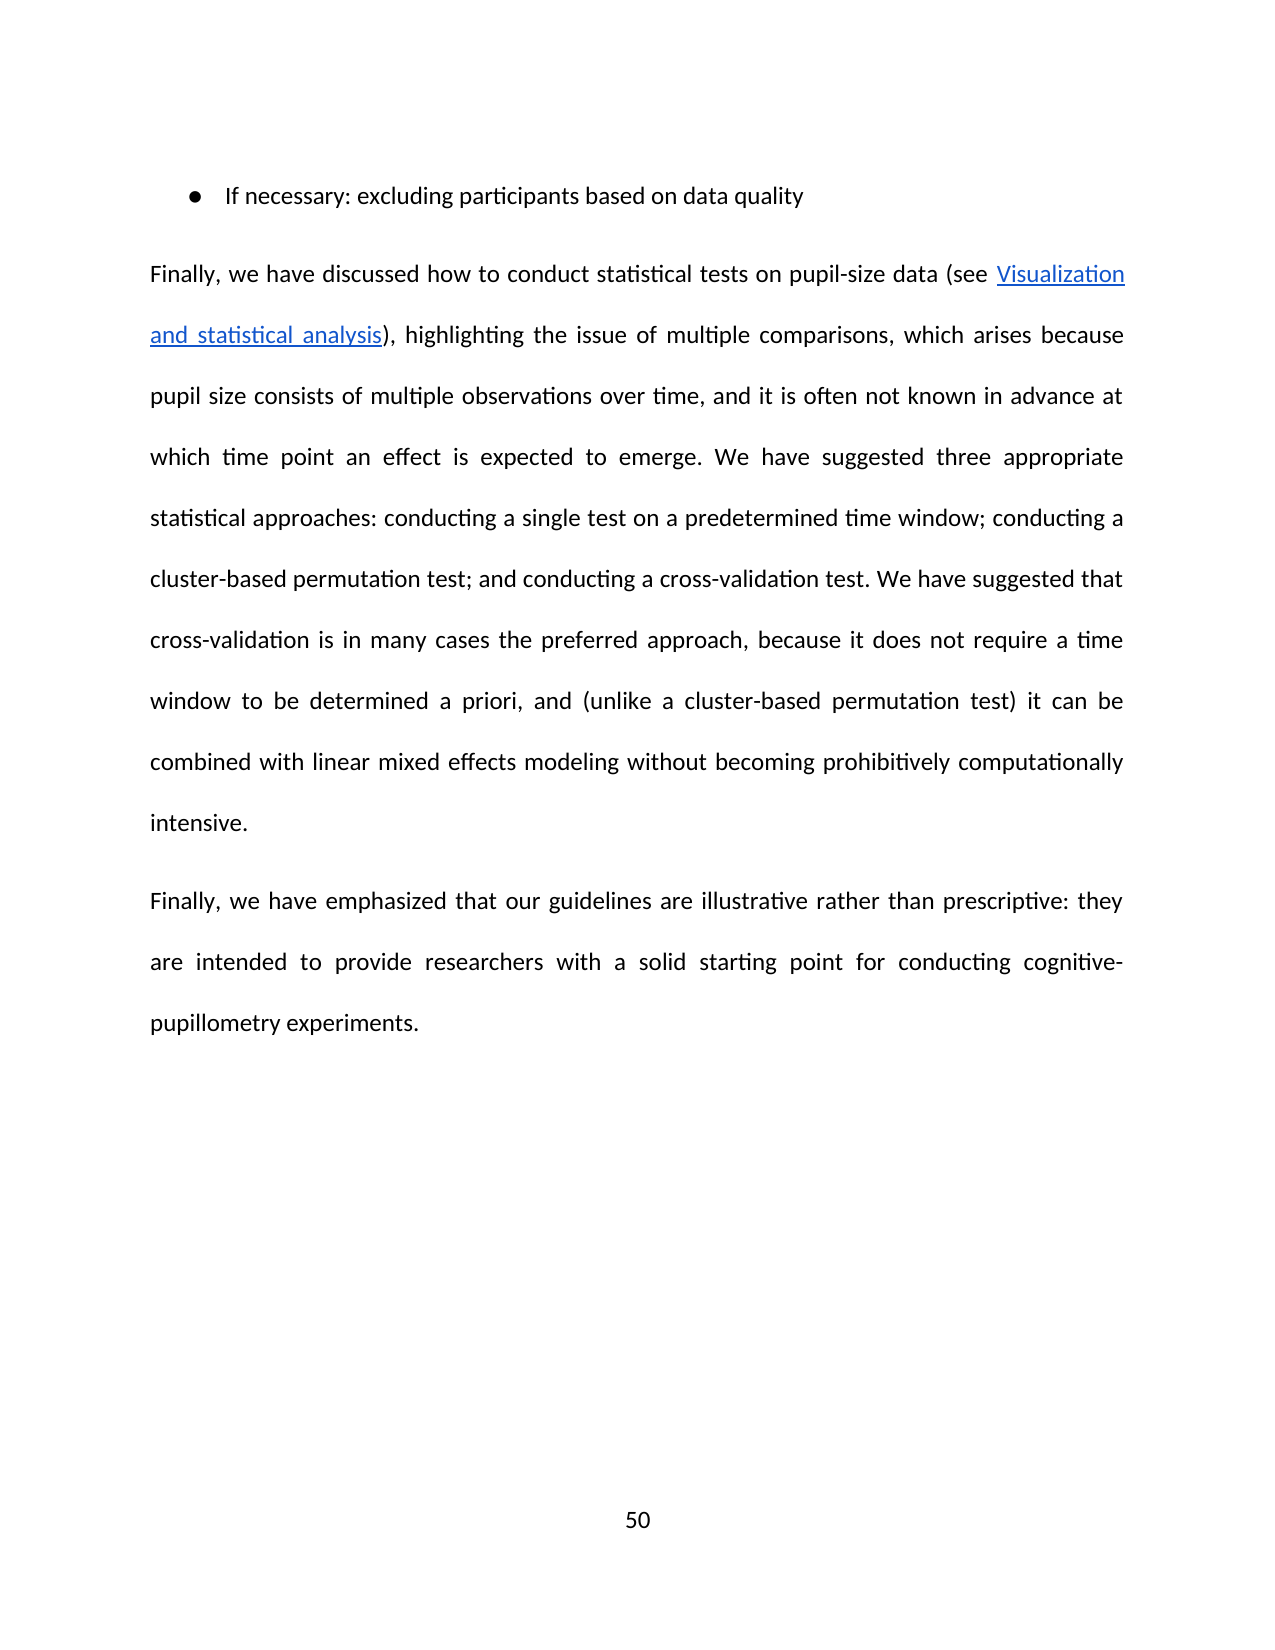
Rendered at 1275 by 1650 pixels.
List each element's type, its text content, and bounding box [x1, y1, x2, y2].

list If necessary: excluding participants based on data quality [187, 181, 1125, 211]
text Finally, we have emphasized that our guidelines are illustrative rather than prescriptive: they are intended to provide researchers with a solid starting point for conducting cognitive-pupillometry experiments. [150, 885, 1125, 1038]
text Finally, we have discussed how to conduct statistical tests on pupil-size data (see Visualization and statistical analysis), highlighting the issue of multiple comparisons, which arises because pupil size consists of multiple observations over time, and it is often not known in advance at which time point an effect is expected to emerge. We have suggested three appropriate statistical approaches: conducting a single test on a predetermined time window; conducting a cluster-based permutation test; and conducting a cross-validation test. We have suggested that cross-validation is in many cases the preferred approach, because it does not require a time window to be determined a priori, and (unlike a cluster-based permutation test) it can be combined with linear mixed effects modeling without becoming prohibitively computationally intensive. [150, 258, 1125, 838]
